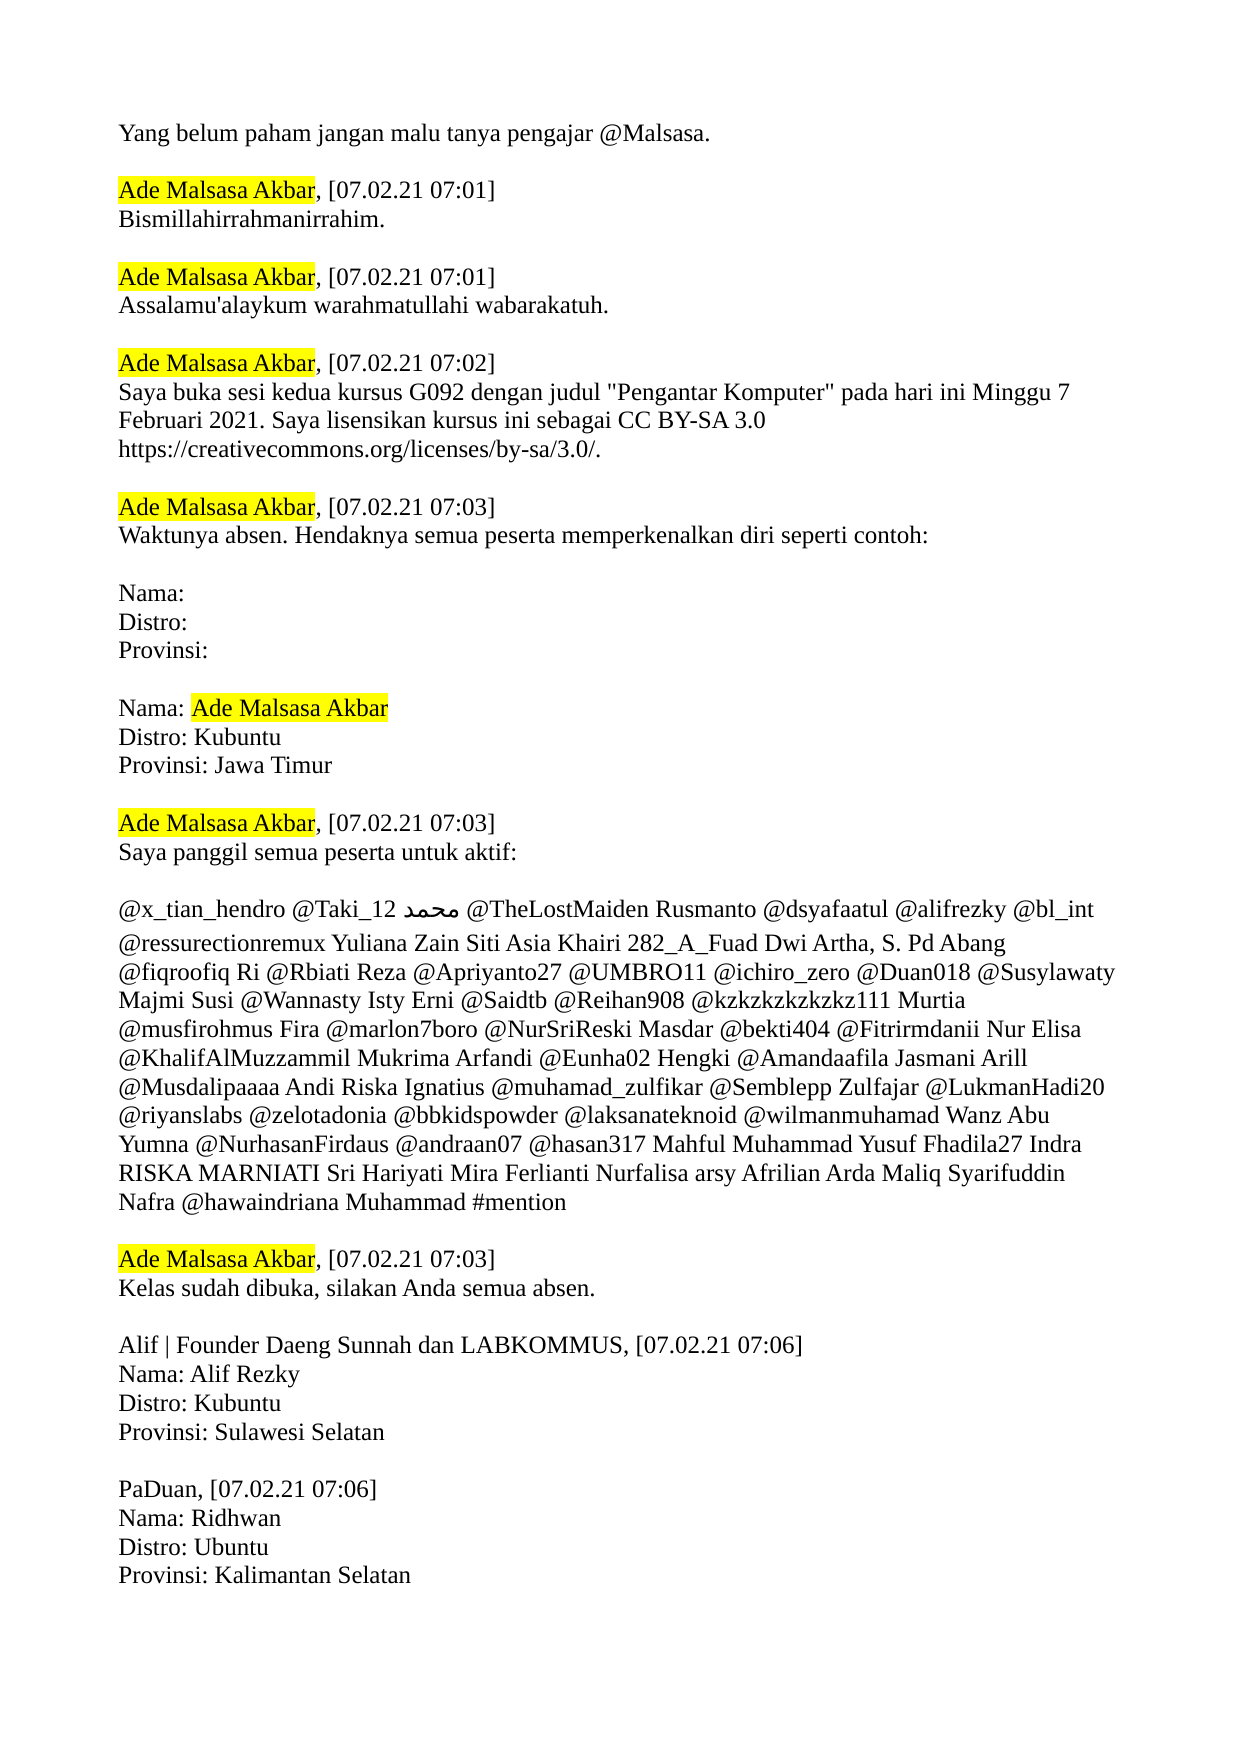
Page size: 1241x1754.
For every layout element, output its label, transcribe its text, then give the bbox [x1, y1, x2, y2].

text Ade Malsasa Akbar, [07.02.21 07:02] [118, 348, 1122, 377]
text Nama: Ridhwan [118, 1503, 1122, 1532]
text Provinsi: Jawa Timur [118, 751, 1122, 779]
text Ade Malsasa Akbar, [07.02.21 07:03] [118, 808, 1122, 837]
text Nama: Ade Malsasa Akbar [118, 693, 1122, 722]
text Distro: Kubuntu [118, 722, 1122, 751]
text Nama: Alif Rezky [118, 1359, 1122, 1388]
text PaDuan, [07.02.21 07:06] [118, 1474, 1122, 1503]
text Ade Malsasa Akbar, [07.02.21 07:03] [118, 1244, 1122, 1273]
text Waktunya absen. Hendaknya semua peserta memperkenalkan diri seperti contoh: [118, 521, 1122, 549]
text Distro: [118, 607, 1122, 636]
text Bismillahirrahmanirrahim. [118, 204, 1122, 233]
text Provinsi: [118, 636, 1122, 664]
text Ade Malsasa Akbar, [07.02.21 07:03] [118, 492, 1122, 521]
text Provinsi: Kalimantan Selatan [118, 1560, 1122, 1589]
text Ade Malsasa Akbar, [07.02.21 07:01] [118, 176, 1122, 204]
text Yang belum paham jangan malu tanya pengajar @Malsasa. [118, 118, 1122, 147]
text Ade Malsasa Akbar, [07.02.21 07:01] [118, 262, 1122, 291]
text Alif | Founder Daeng Sunnah dan LABKOMMUS, [07.02.21 07:06] [118, 1330, 1122, 1359]
text Nama: [118, 578, 1122, 607]
text Assalamu'alaykum warahmatullahi wabarakatuh. [118, 291, 1122, 319]
text @x_tian_hendro @Taki_12 محمد @TheLostMaiden Rusmanto @dsyafaatul @alifrezky @bl_int @ressurectionremux Yuliana Zain Siti Asia Khairi 282_A_Fuad Dwi Artha, S. Pd Abang @fiqroofiq Ri @Rbiati Reza @Apriyanto27 @UMBRO11 @ichiro_zero @Duan018 @Susylawaty Majmi Susi @Wannasty Isty Erni @Saidtb @Reihan908 @kzkzkzkzkzkz111 Murtia @musfirohmus Fira @marlon7boro @NurSriReski Masdar @bekti404 @Fitrirmdanii Nur Elisa @KhalifAlMuzzammil Mukrima Arfandi @Eunha02 Hengki @Amandaafila Jasmani Arill @Musdalipaaaa Andi Riska Ignatius @muhamad_zulfikar @Semblepp Zulfajar @LukmanHadi20 @riyanslabs @zelotadonia @bbkidspowder @laksanateknoid @wilmanmuhamad Wanz Abu Yumna @NurhasanFirdaus @andraan07 @hasan317 Mahful Muhammad Yusuf Fhadila27 Indra RISKA MARNIATI Sri Hariyati Mira Ferlianti Nurfalisa arsy Afrilian Arda Maliq Syarifuddin Nafra @hawaindriana Muhammad #mention [118, 894, 1122, 1215]
text Distro: Kubuntu [118, 1388, 1122, 1417]
text Provinsi: Sulawesi Selatan [118, 1417, 1122, 1445]
text Kelas sudah dibuka, silakan Anda semua absen. [118, 1273, 1122, 1302]
text Saya panggil semua peserta untuk aktif: [118, 837, 1122, 866]
text Distro: Ubuntu [118, 1532, 1122, 1560]
text Saya buka sesi kedua kursus G092 dengan judul "Pengantar Komputer" pada hari ini Minggu 7 Februari 2021. Saya lisensikan kursus ini sebagai CC BY-SA 3.0 https://creativecommons.org/licenses/by-sa/3.0/. [118, 377, 1122, 463]
